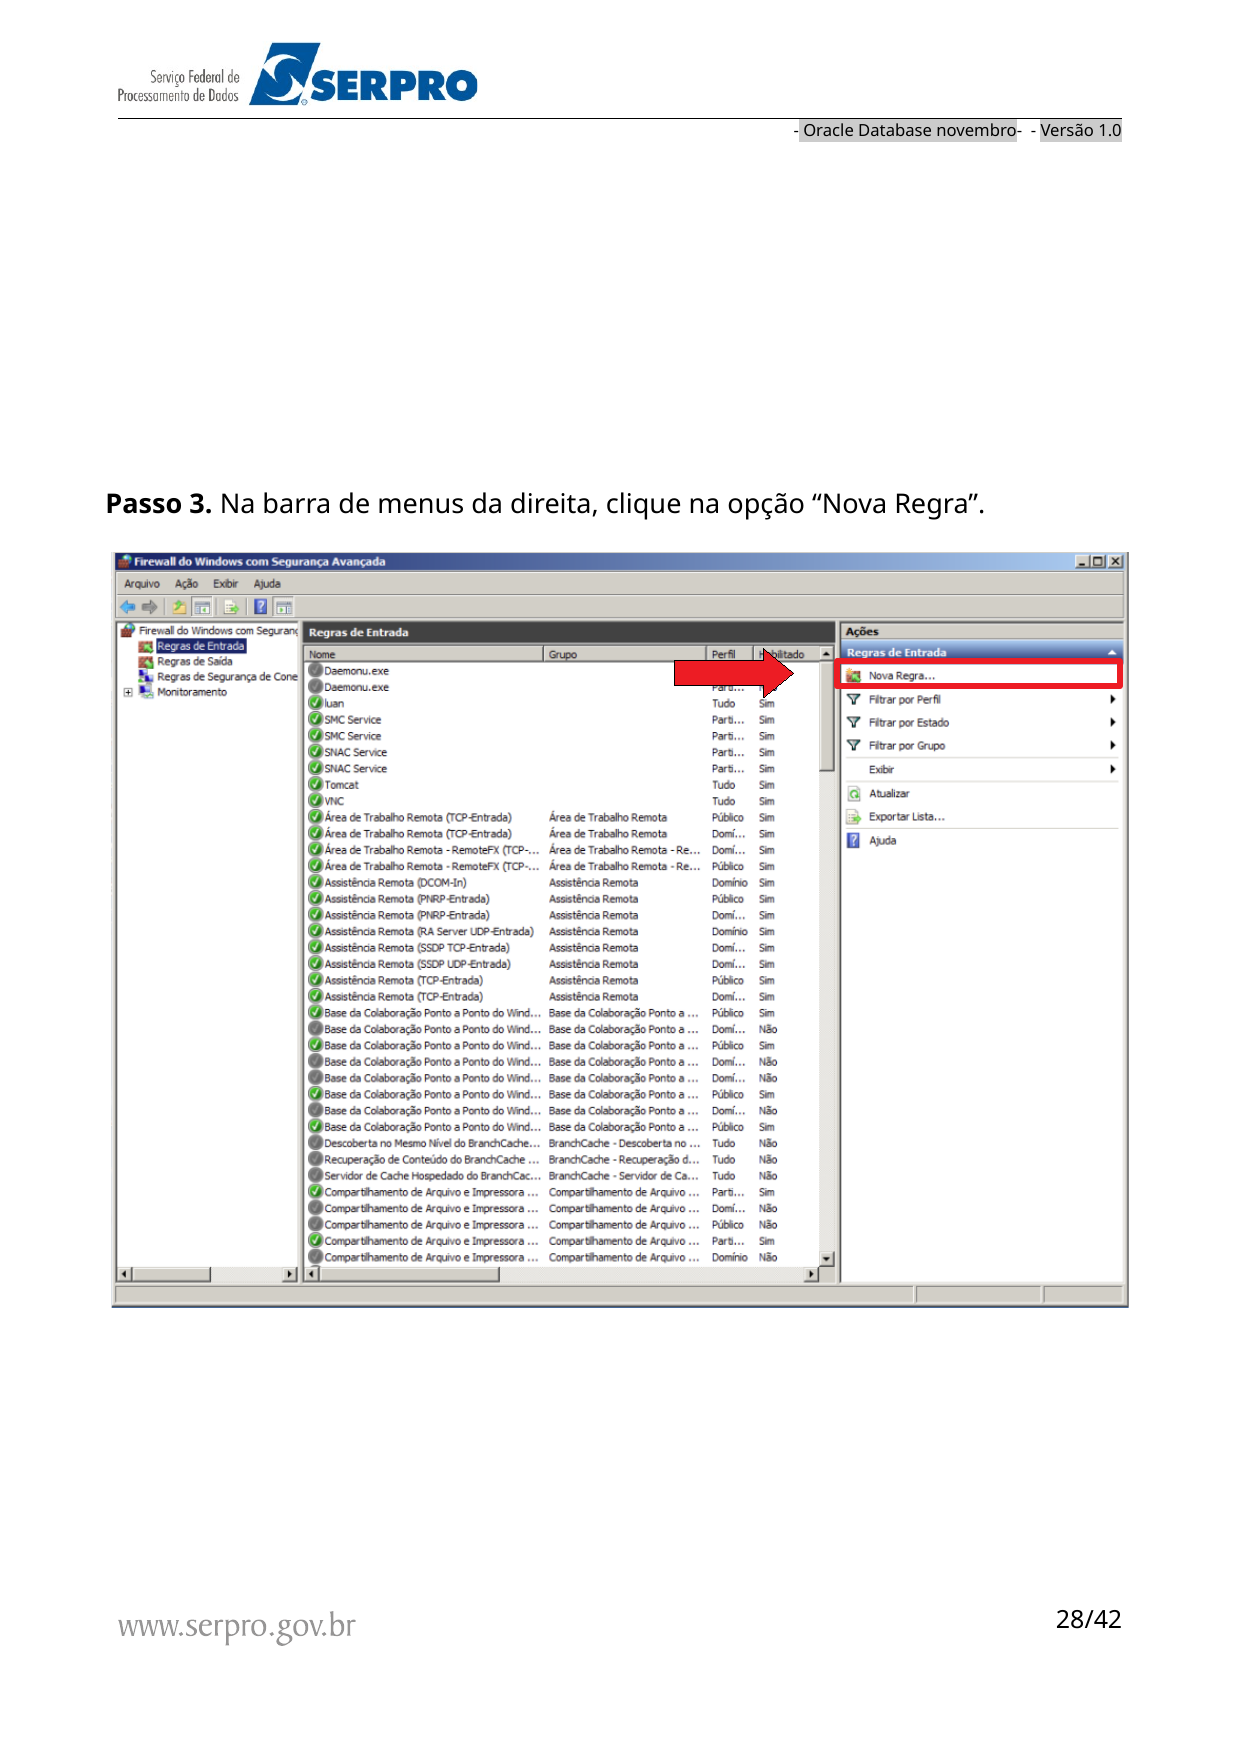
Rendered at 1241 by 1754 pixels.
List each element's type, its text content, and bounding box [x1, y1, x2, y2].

picture [111, 552, 1129, 1308]
text Passo 3. Na barra de menus da direita, clique na opção “Nova Regra”. [105, 484, 1122, 521]
picture [118, 41, 478, 106]
